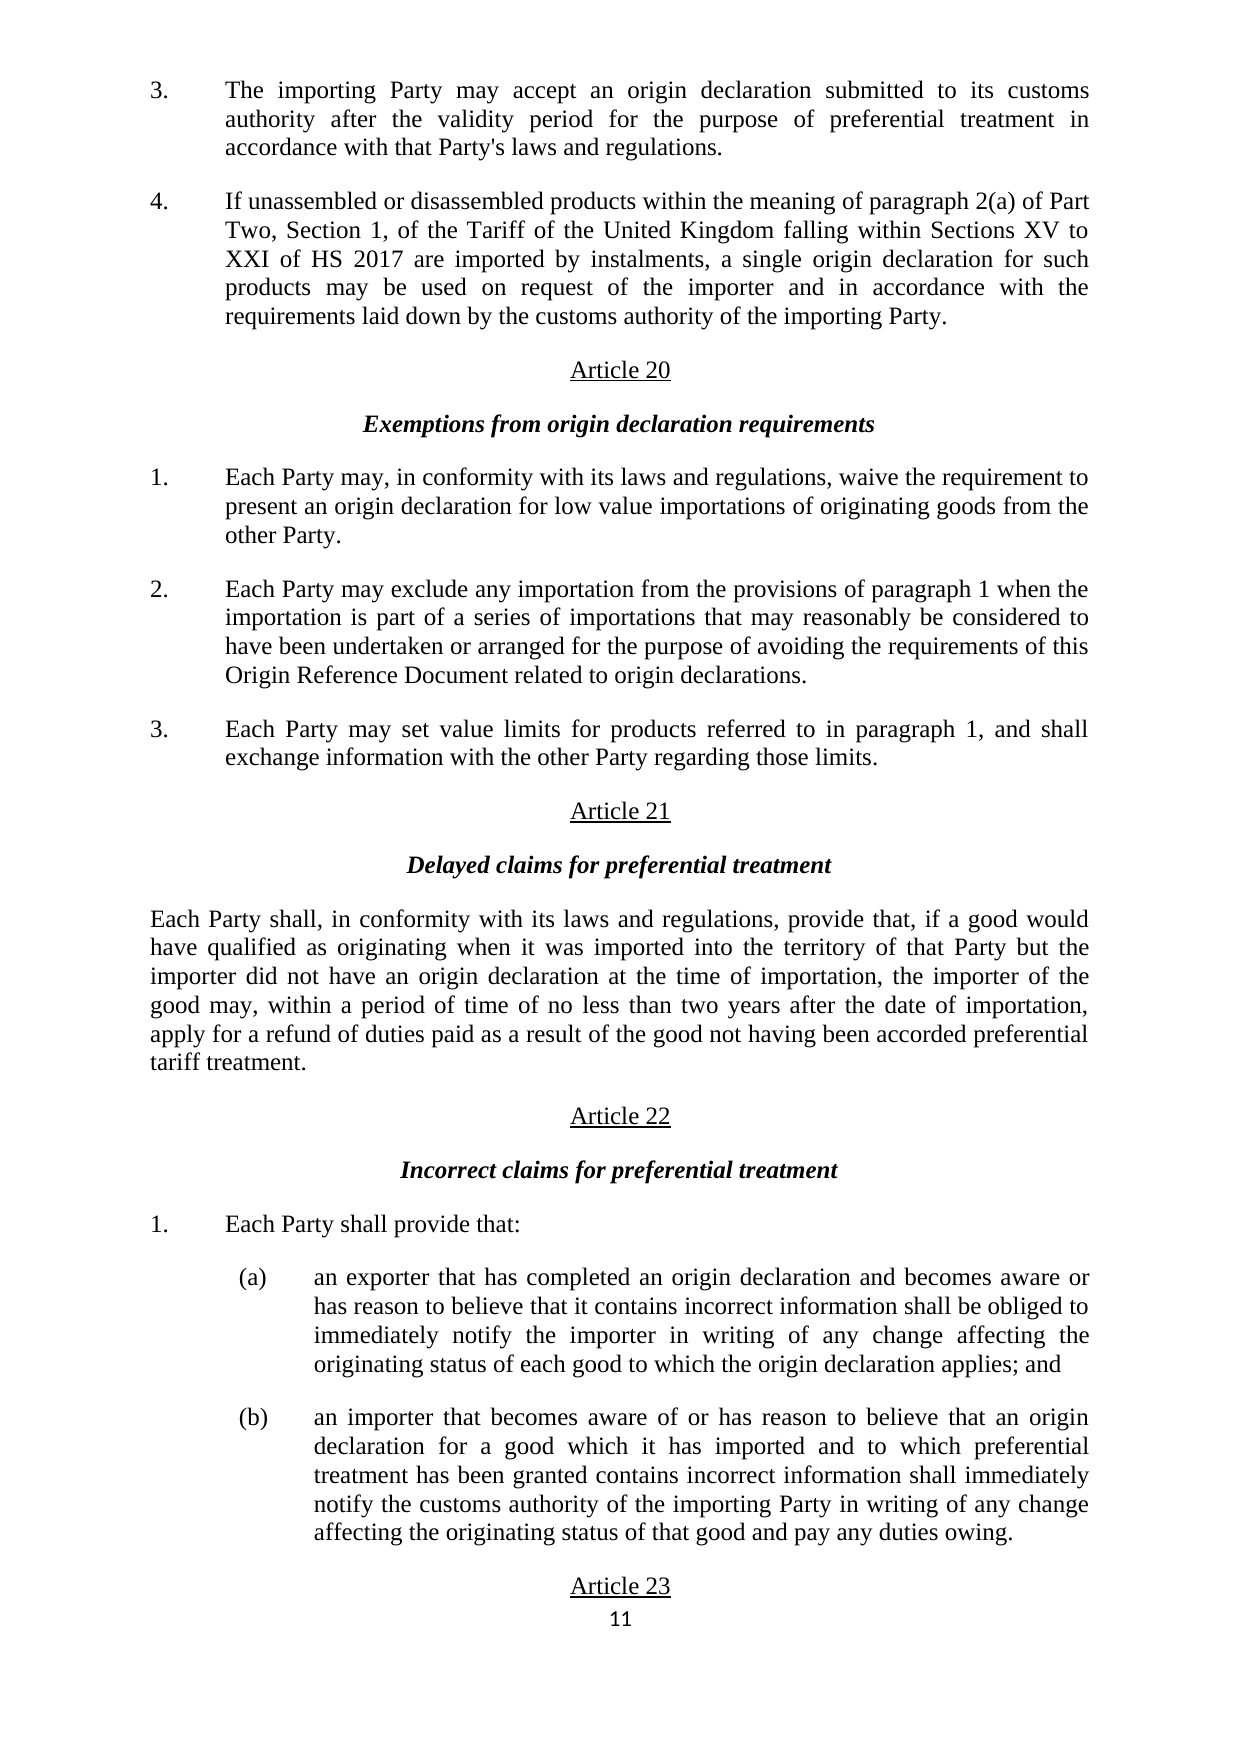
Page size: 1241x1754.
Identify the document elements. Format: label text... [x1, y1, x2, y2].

text 3. Each Party may set value limits for products referred to in paragraph 1, and shall exchange information with the other Party regarding those limits. [150, 714, 1090, 771]
list an exporter that has completed an origin declaration and becomes aware or has reason to believe that it contains incorrect information shall be obliged to immediately notify the importer in writing of any change affecting the originating status of each good to which the origin declaration applies; and [239, 1262, 1090, 1377]
text 2. Each Party may exclude any importation from the provisions of paragraph 1 when the importation is part of a series of importations that may reasonably be considered to have been undertaken or arranged for the purpose of avoiding the requirements of this Origin Reference Document related to origin declarations. [150, 574, 1090, 689]
text Each Party shall, in conformity with its laws and regulations, provide that, if a good would have qualified as originating when it was imported into the territory of that Party but the importer did not have an origin declaration at the time of importation, the importer of the good may, within a period of time of no less than two years after the date of importation, apply for a refund of duties paid as a result of the good not having been accorded preferential tariff treatment. [150, 904, 1090, 1076]
text Article 22 [150, 1101, 1090, 1130]
list an importer that becomes aware of or has reason to believe that an origin declaration for a good which it has imported and to which preferential treatment has been granted contains incorrect information shall immediately notify the customs authority of the importing Party in writing of any change affecting the originating status of that good and pay any duties owing. [239, 1402, 1090, 1546]
text Delayed claims for preferential treatment [150, 850, 1090, 879]
text Article 23 [150, 1571, 1090, 1600]
text Article 21 [150, 796, 1090, 825]
text 1. Each Party may, in conformity with its laws and regulations, waive the requirement to present an origin declaration for low value importations of originating goods from the other Party. [150, 462, 1090, 549]
text 3. The importing Party may accept an origin declaration submitted to its customs authority after the validity period for the purpose of preferential treatment in accordance with that Party's laws and regulations. [150, 75, 1090, 161]
text Article 20 [150, 355, 1090, 384]
text 1. Each Party shall provide that: [150, 1209, 1090, 1237]
text Exemptions from origin declaration requirements [150, 409, 1090, 437]
text Incorrect claims for preferential treatment [150, 1155, 1090, 1184]
text 4. If unassembled or disassembled products within the meaning of paragraph 2(a) of Part Two, Section 1, of the Tariff of the United Kingdom falling within Sections XV to XXI of HS 2017 are imported by instalments, a single origin declaration for such products may be used on request of the importer and in accordance with the requirements laid down by the customs authority of the importing Party. [150, 186, 1090, 330]
